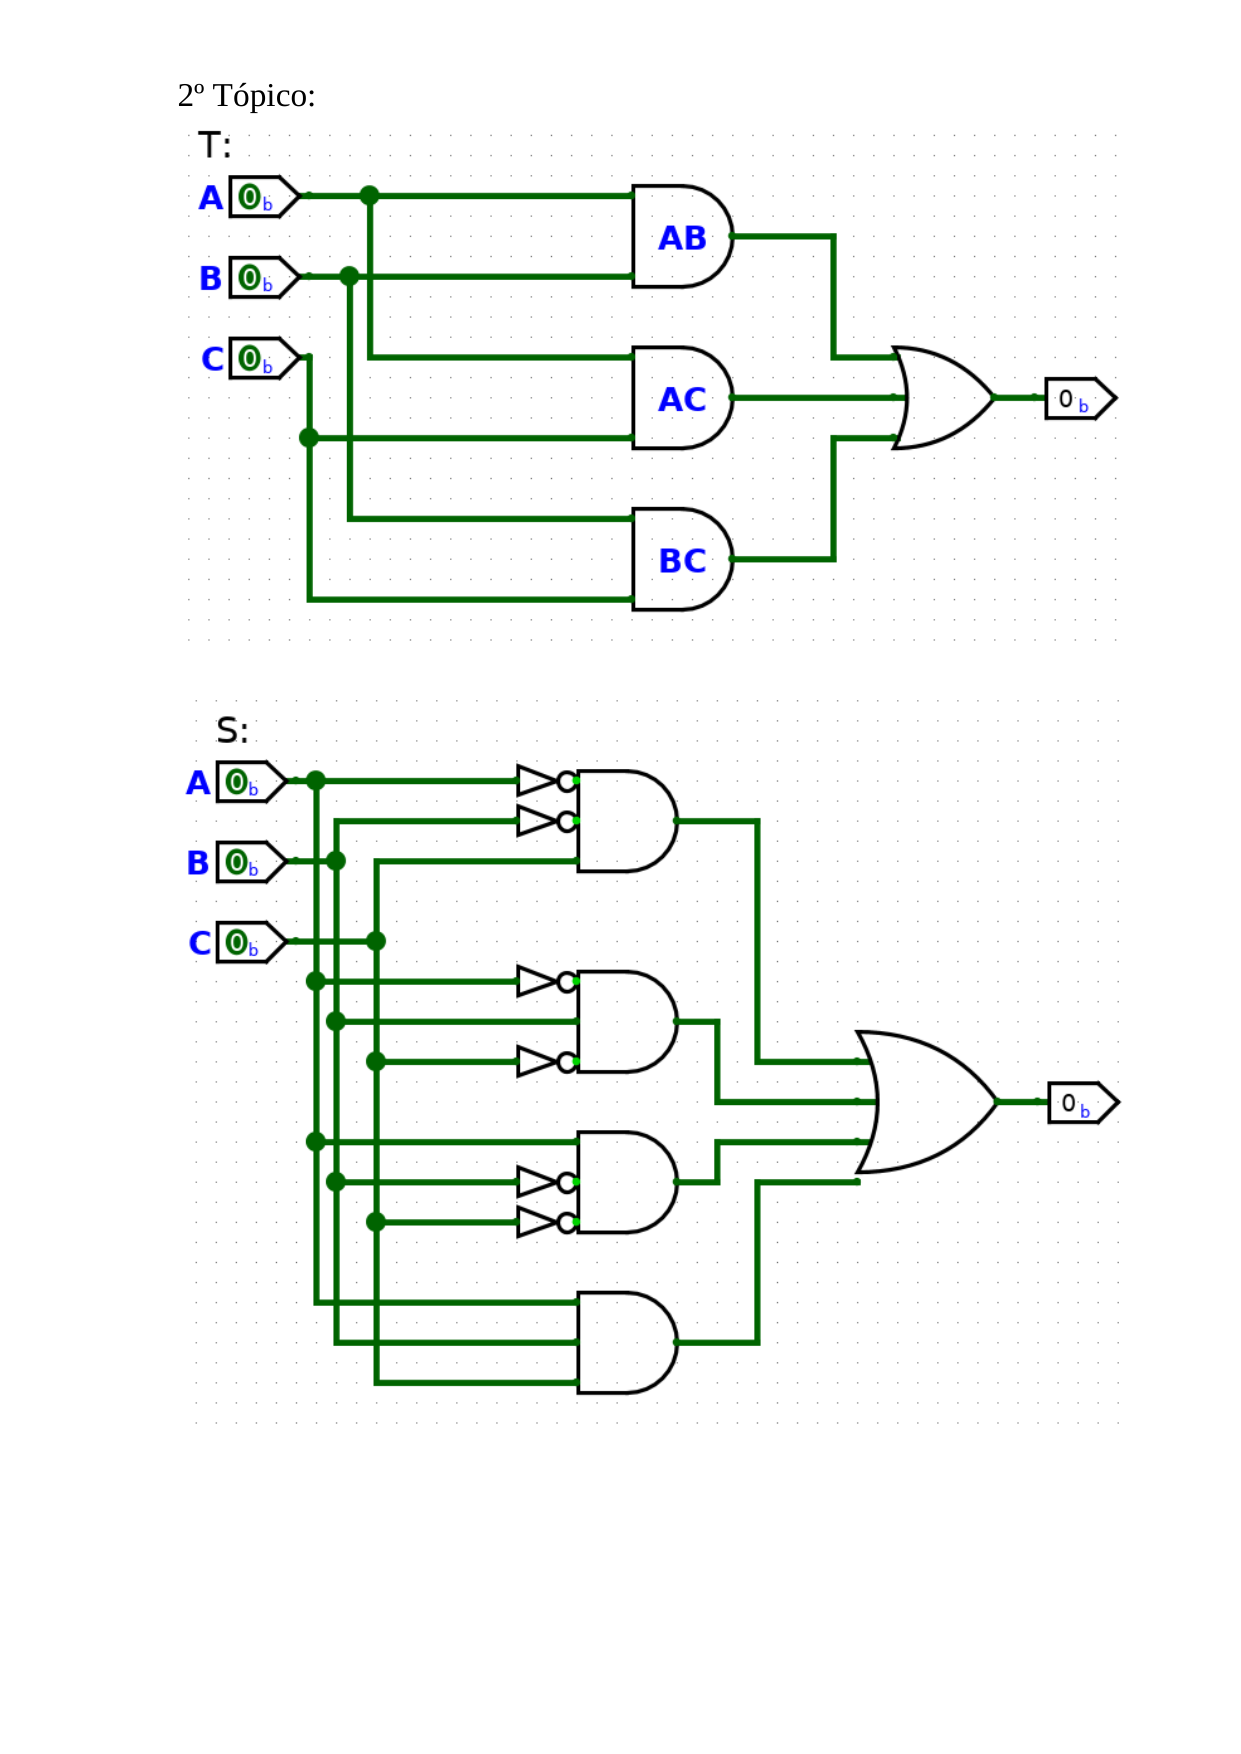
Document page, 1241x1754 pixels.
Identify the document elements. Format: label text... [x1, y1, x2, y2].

text 2º Tópico: [177, 75, 1129, 113]
picture [177, 116, 1129, 642]
picture [177, 689, 1129, 1425]
